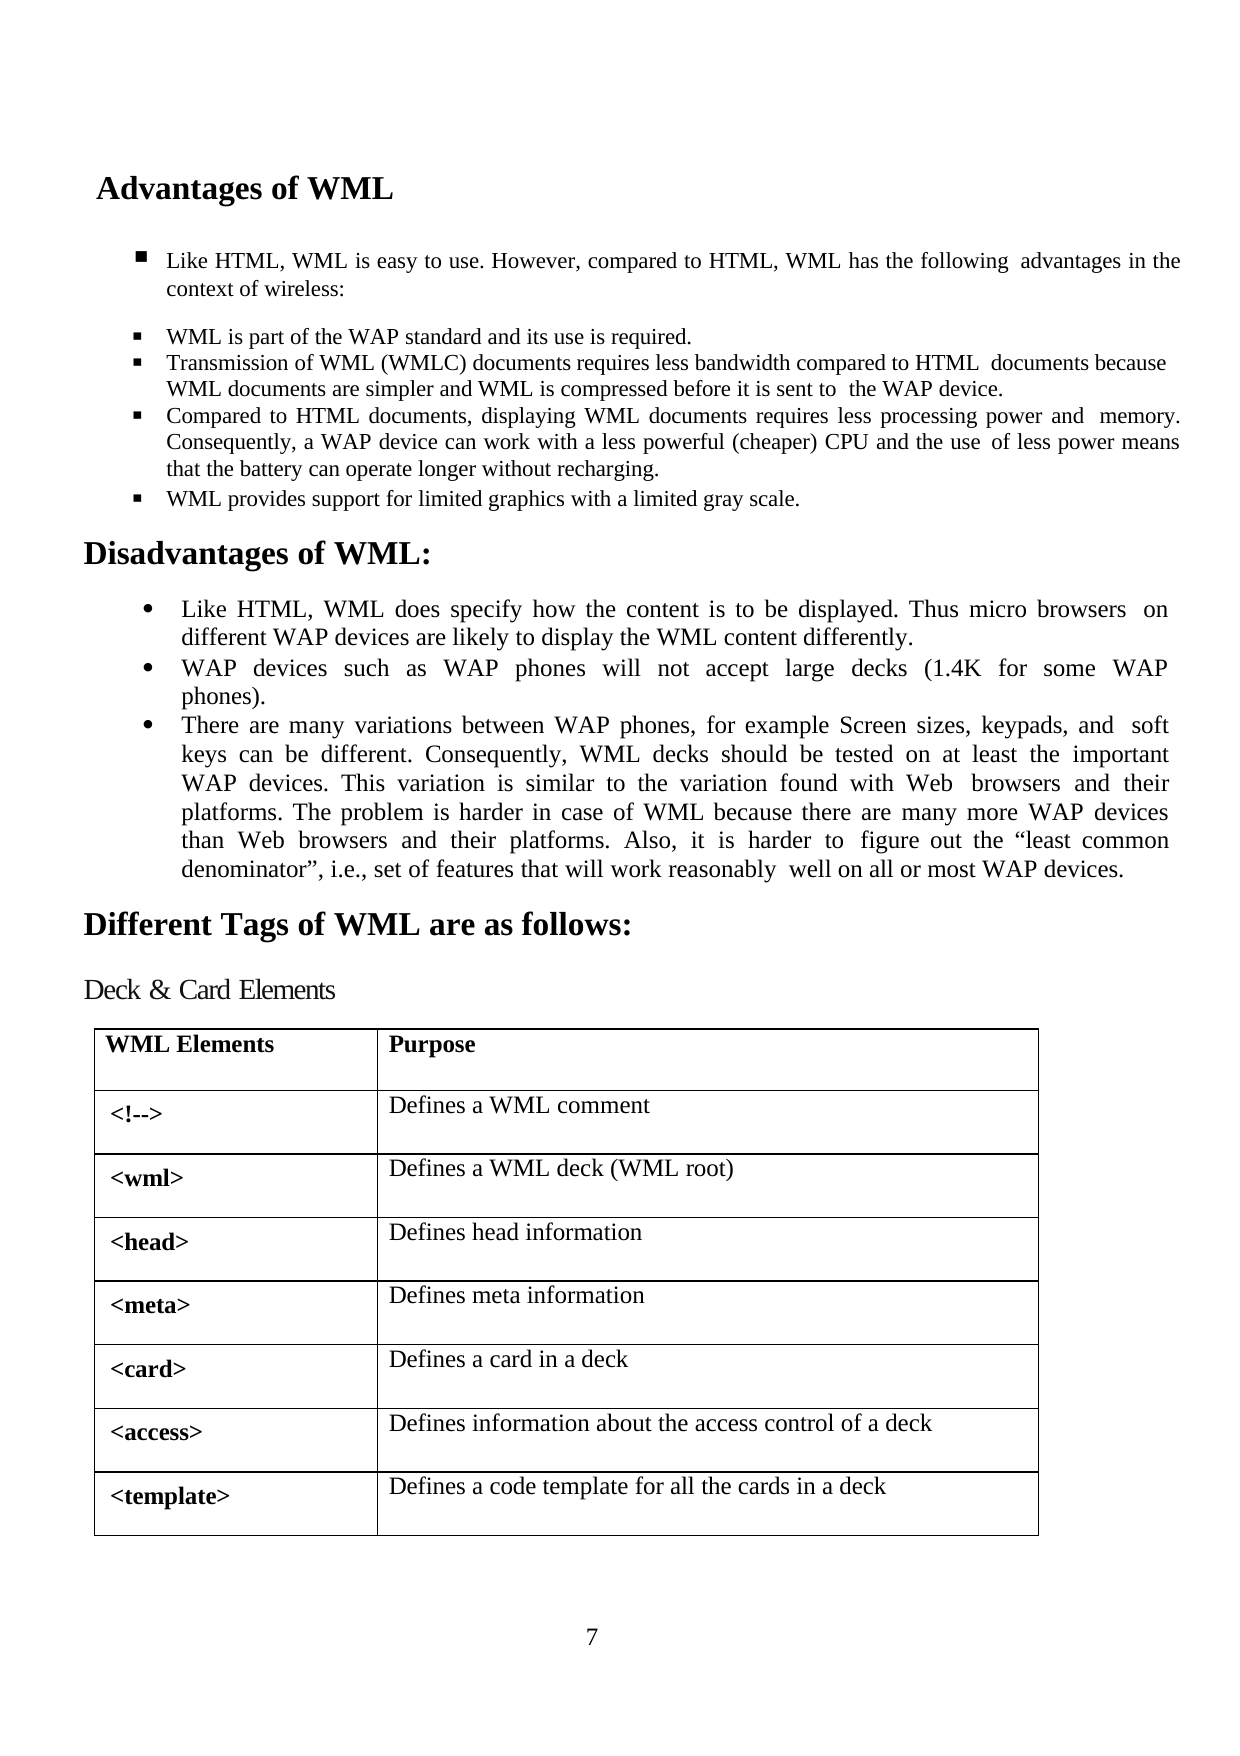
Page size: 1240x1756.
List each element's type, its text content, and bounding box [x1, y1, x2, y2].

table_cell Defines meta information [378, 1282, 1038, 1344]
list WML provides support for limited graphics with a limited gray scale. [129, 481, 1181, 512]
subtitle Disadvantages of WML: [83, 533, 1181, 571]
list Like HTML, WML does specify how the content is to be displayed. Thus micro browsers on different WAP devices are likely to display the WML content differently. [144, 594, 1168, 651]
list There are many variations between WAP phones, for example Screen sizes, keypads, and soft keys can be different. Consequently, WML decks should be tested on at least the important WAP devices. This variation is similar to the variation found with Web browsers and their platforms. The problem is harder in case of WML because there are many more WAP devices than Web browsers and their platforms. Also, it is harder to figure out the “least common denominator”, i.e., set of features that will work reasonably well on all or most WAP devices. [144, 711, 1169, 883]
list WAP devices such as WAP phones will not accept large decks (1.4K for some WAP phones). [144, 653, 1169, 711]
list Transmission of WML (WMLC) documents requires less bandwidth compared to HTML documents because WML documents are simpler and WML is compressed before it is sent to the WAP device. [129, 349, 1181, 402]
table_header WML Elements [95, 1030, 377, 1089]
table_cell <access> [95, 1409, 377, 1471]
table_cell Defines a card in a deck [378, 1345, 1038, 1407]
table_header Purpose [378, 1030, 1038, 1089]
table_cell Defines a code template for all the cards in a deck [378, 1473, 1038, 1534]
table_cell <meta> [95, 1282, 377, 1344]
table_cell <wml> [95, 1155, 377, 1217]
list Compared to HTML documents, displaying WML documents requires less processing power and memory. Consequently, a WAP device can work with a less powerful (cheaper) CPU and the use of less power means that the battery can operate longer without recharging. [129, 402, 1181, 481]
subtitle Advantages of WML [96, 168, 1181, 207]
list WML is part of the WAP standard and its use is required. [129, 323, 1181, 349]
table_cell Defines a WML comment [378, 1091, 1038, 1153]
table_cell <head> [95, 1218, 377, 1280]
table_cell Defines a WML deck (WML root) [378, 1155, 1038, 1217]
table_cell <!--> [95, 1091, 377, 1153]
table_cell Defines information about the access control of a deck [378, 1409, 1038, 1471]
subtitle Like HTML, WML is easy to use. However, compared to HTML, WML has the following advantages in the context of wireless: [129, 245, 1181, 302]
text Deck & Card Elements [83, 972, 1181, 1006]
table_cell <card> [95, 1345, 377, 1407]
table_cell <template> [95, 1473, 377, 1534]
table_cell Defines head information [378, 1218, 1038, 1280]
subtitle Different Tags of WML are as follows: [83, 904, 1181, 942]
